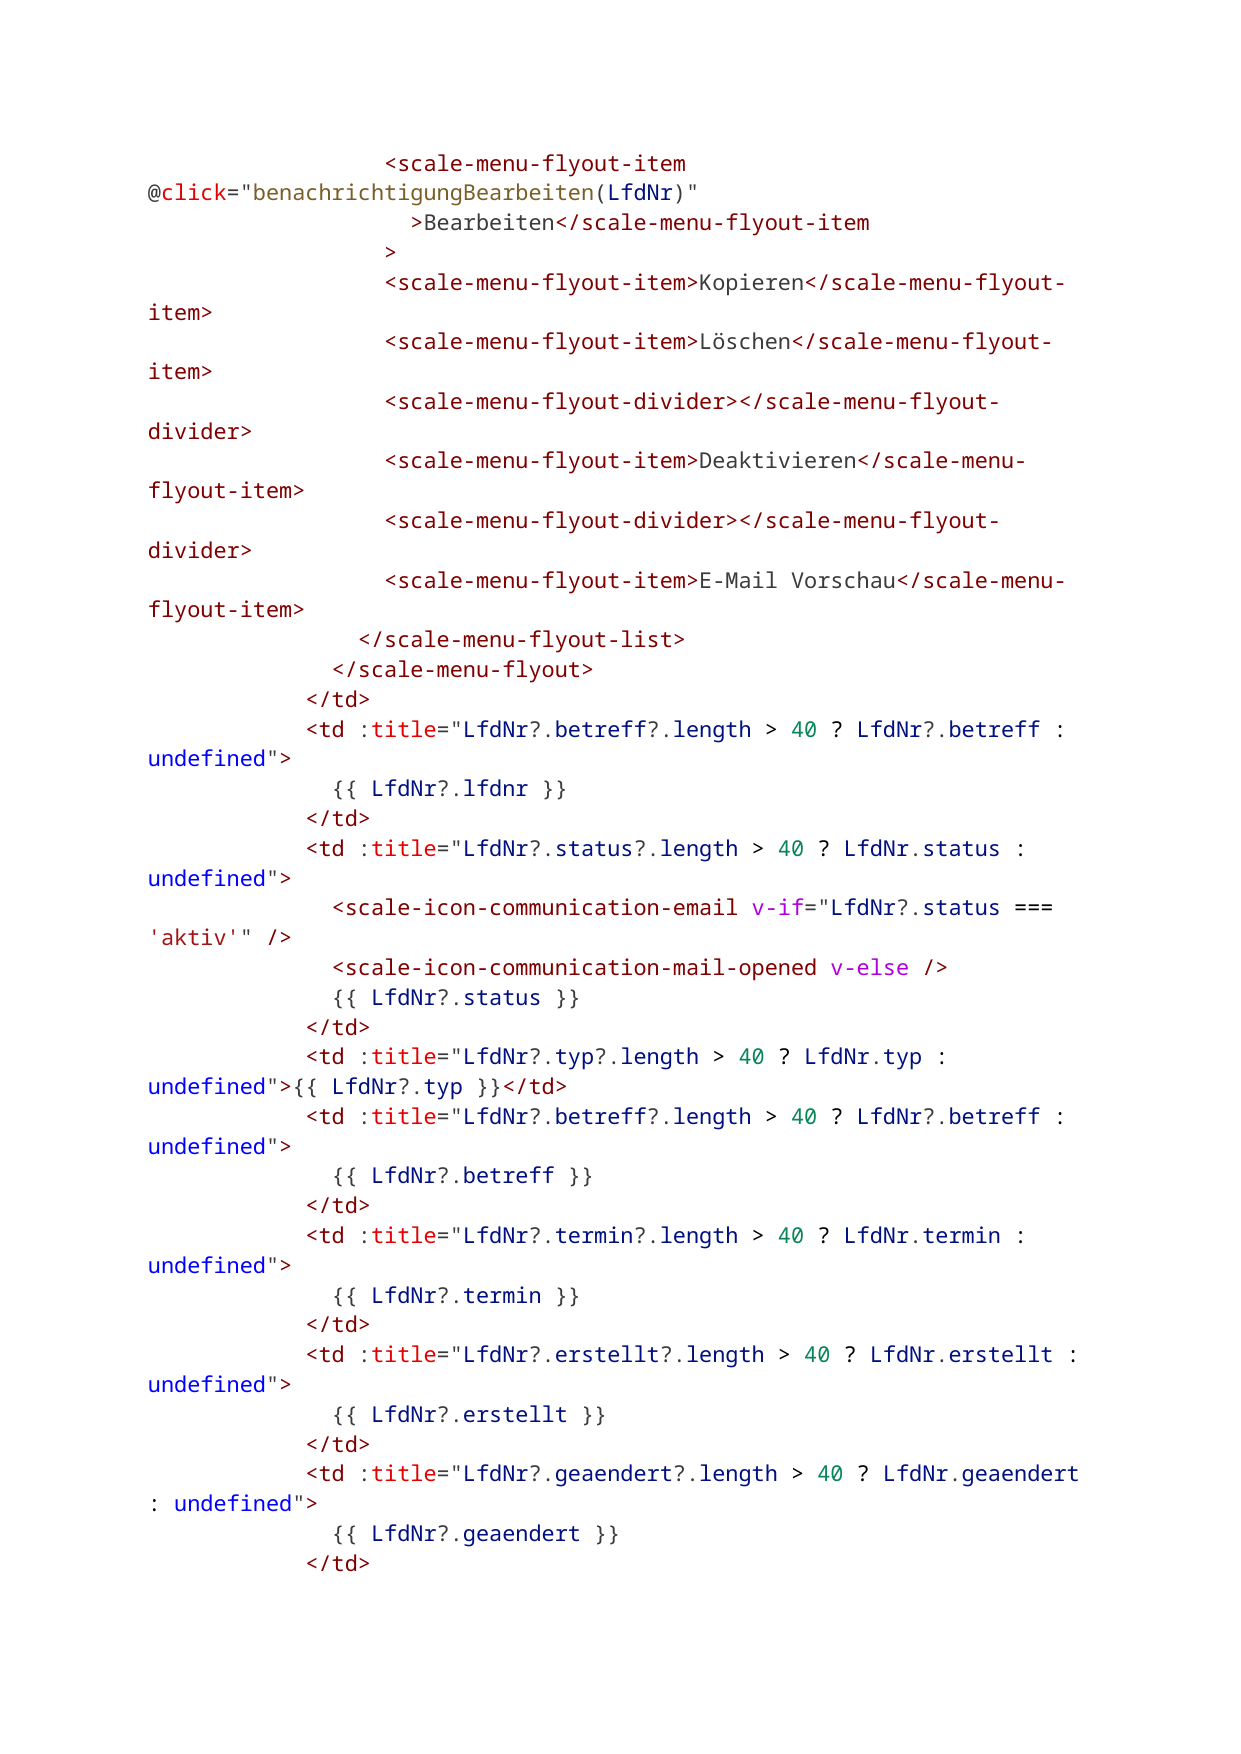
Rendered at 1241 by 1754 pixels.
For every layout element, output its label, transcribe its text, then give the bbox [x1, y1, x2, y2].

text <td :title="LfdNr?.status?.length > 40 ? LfdNr.status : undefined"> [148, 833, 1093, 892]
text <scale-menu-flyout-divider></scale-menu-flyout-divider> [148, 505, 1093, 565]
text {{ LfdNr?.betreff }} [148, 1161, 1093, 1190]
text {{ LfdNr?.termin }} [148, 1280, 1093, 1309]
text <scale-menu-flyout-item @click="benachrichtigungBearbeiten(LfdNr)" [148, 148, 1093, 207]
text <scale-menu-flyout-item>Deaktivieren</scale-menu-flyout-item> [148, 446, 1093, 505]
text </td> [148, 684, 1093, 714]
text </td> [148, 803, 1093, 833]
text <td :title="LfdNr?.geaendert?.length > 40 ? LfdNr.geaendert : undefined"> [148, 1458, 1093, 1518]
text <td :title="LfdNr?.betreff?.length > 40 ? LfdNr?.betreff : undefined"> [148, 1101, 1093, 1161]
text {{ LfdNr?.lfdnr }} [148, 773, 1093, 803]
text {{ LfdNr?.status }} [148, 982, 1093, 1012]
text <td :title="LfdNr?.typ?.length > 40 ? LfdNr.typ : undefined">{{ LfdNr?.typ }}</td> [148, 1041, 1093, 1101]
text <td :title="LfdNr?.termin?.length > 40 ? LfdNr.termin : undefined"> [148, 1220, 1093, 1280]
text {{ LfdNr?.geaendert }} [148, 1518, 1093, 1548]
text <scale-menu-flyout-item>Löschen</scale-menu-flyout-item> [148, 326, 1093, 386]
text <scale-menu-flyout-item>E-Mail Vorschau</scale-menu-flyout-item> [148, 565, 1093, 624]
text <td :title="LfdNr?.erstellt?.length > 40 ? LfdNr.erstellt : undefined"> [148, 1339, 1093, 1399]
text > [148, 237, 1093, 267]
text </td> [148, 1012, 1093, 1041]
text </td> [148, 1309, 1093, 1339]
text </scale-menu-flyout-list> [148, 624, 1093, 654]
text </td> [148, 1429, 1093, 1458]
text <scale-icon-communication-mail-opened v-else /> [148, 952, 1093, 982]
text <scale-menu-flyout-divider></scale-menu-flyout-divider> [148, 386, 1093, 446]
text {{ LfdNr?.erstellt }} [148, 1399, 1093, 1429]
text <scale-menu-flyout-item>Kopieren</scale-menu-flyout-item> [148, 267, 1093, 326]
text </td> [148, 1190, 1093, 1220]
text </scale-menu-flyout> [148, 654, 1093, 684]
text >Bearbeiten</scale-menu-flyout-item [148, 207, 1093, 237]
text <td :title="LfdNr?.betreff?.length > 40 ? LfdNr?.betreff : undefined"> [148, 714, 1093, 773]
text </td> [148, 1548, 1093, 1578]
text <scale-icon-communication-email v-if="LfdNr?.status === 'aktiv'" /> [148, 892, 1093, 952]
